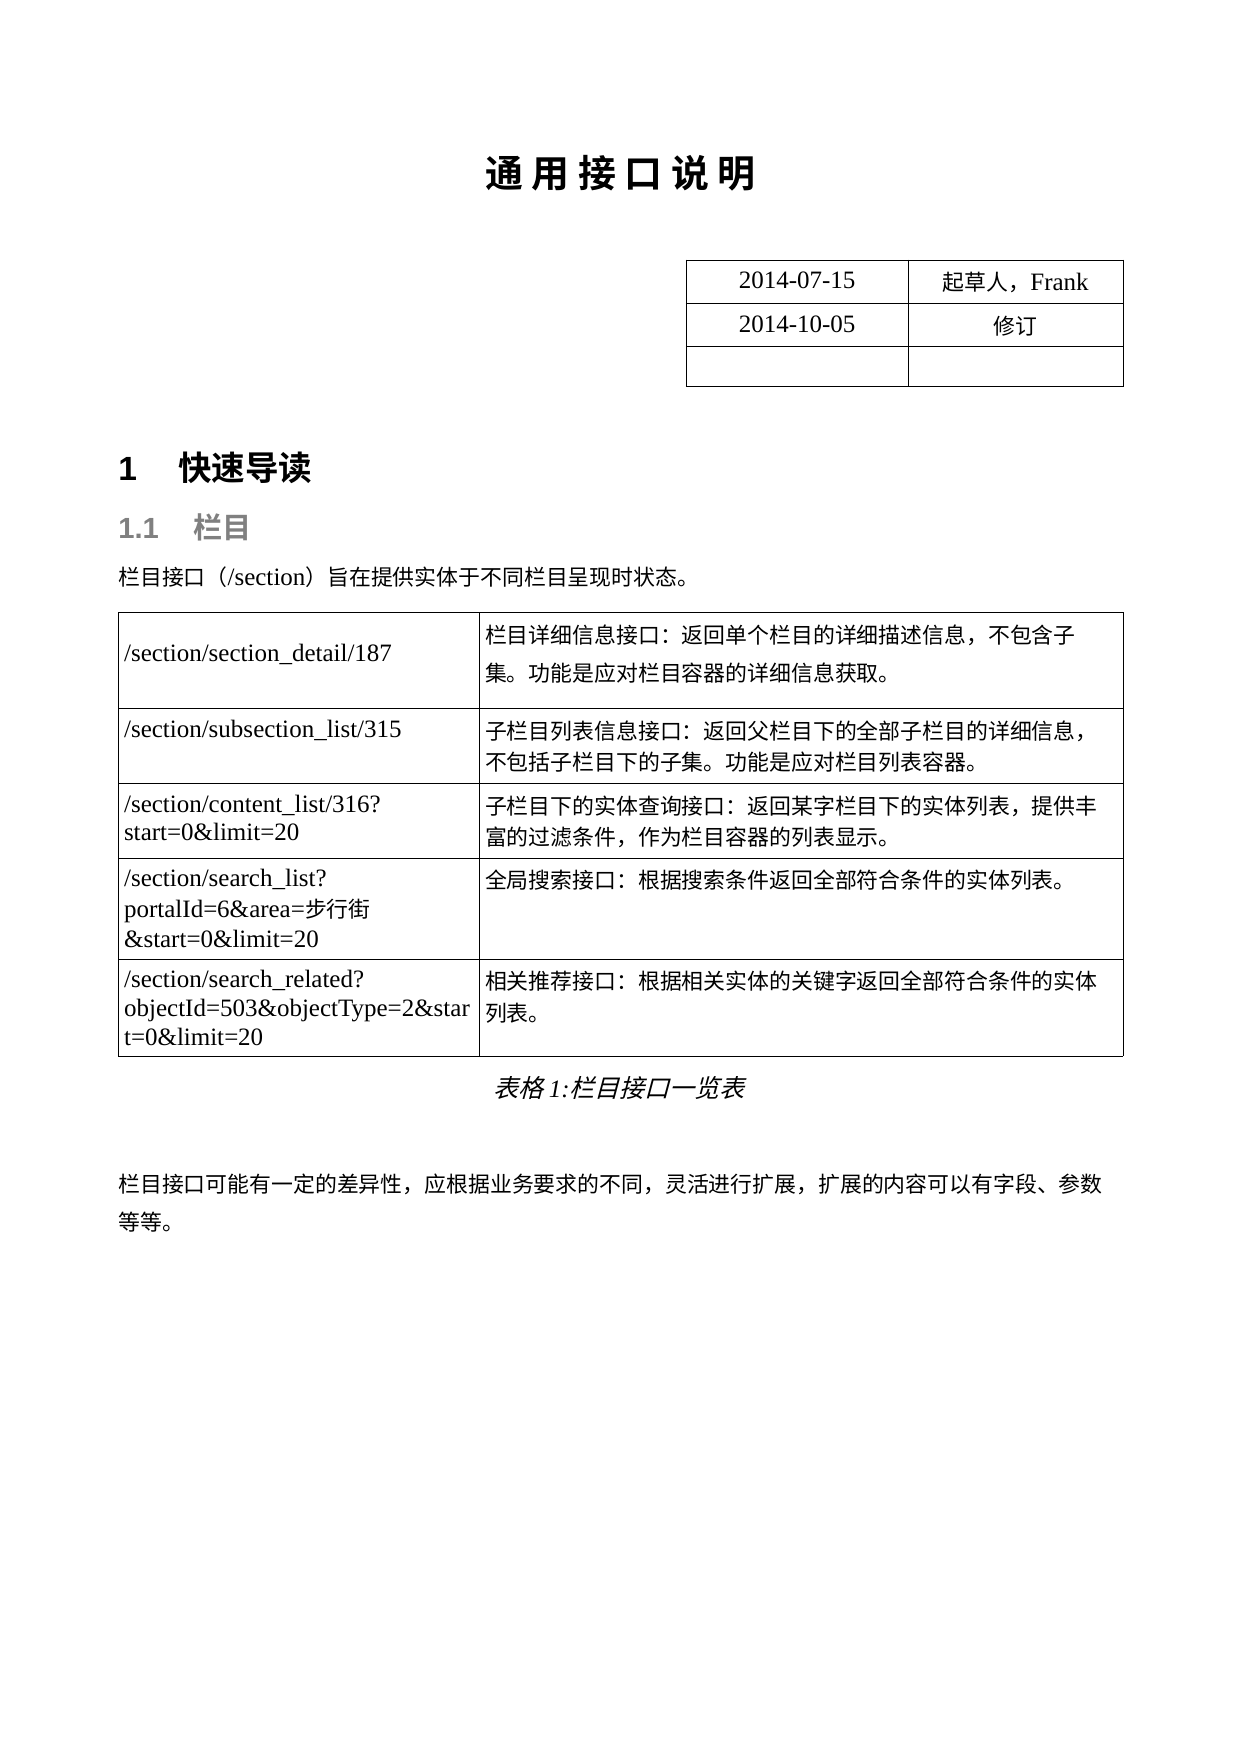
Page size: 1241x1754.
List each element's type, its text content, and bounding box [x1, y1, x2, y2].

table_header /section/section_detail/187 [119, 613, 479, 708]
text 表格 1:栏目接口一览表 [118, 1069, 1122, 1105]
table_header 栏目详细信息接口：返回单个栏目的详细描述信息，不包含子集。功能是应对栏目容器的详细信息获取。 [480, 613, 1123, 708]
table_cell 子栏目列表信息接口：返回父栏目下的全部子栏目的详细信息，不包括子栏目下的子集。功能是应对栏目列表容器。 [480, 709, 1123, 783]
table_cell 全局搜索接口：根据搜索条件返回全部符合条件的实体列表。 [480, 859, 1123, 958]
subtitle 通 用 接 口 说 明 [118, 143, 1122, 198]
table_cell 相关推荐接口：根据相关实体的关键字返回全部符合条件的实体列表。 [480, 960, 1123, 1056]
text 栏目接口可能有一定的差异性，应根据业务要求的不同，灵活进行扩展，扩展的内容可以有字段、参数等等。 [118, 1167, 1122, 1236]
table_header 起草人，Frank [909, 261, 1123, 303]
table_cell 2014-10-05 [687, 304, 908, 346]
table_header 2014-07-15 [687, 261, 908, 303]
table_cell [687, 347, 908, 386]
table_cell /section/content_list/316?start=0&limit=20 [119, 784, 479, 858]
table_cell /section/search_related?objectId=503&objectType=2&start=0&limit=20 [119, 960, 479, 1056]
text 栏目接口（/section）旨在提供实体于不同栏目呈现时状态。 [118, 560, 1122, 591]
subtitle 快速导读 [118, 442, 1122, 490]
table_cell 子栏目下的实体查询接口：返回某字栏目下的实体列表，提供丰富的过滤条件，作为栏目容器的列表显示。 [480, 784, 1123, 858]
table_cell /section/subsection_list/315 [119, 709, 479, 783]
table_cell [909, 347, 1123, 386]
subtitle 栏目 [118, 505, 1122, 547]
table_cell /section/search_list?portalId=6&area=步行街&start=0&limit=20 [119, 859, 479, 958]
table_cell 修订 [909, 304, 1123, 346]
